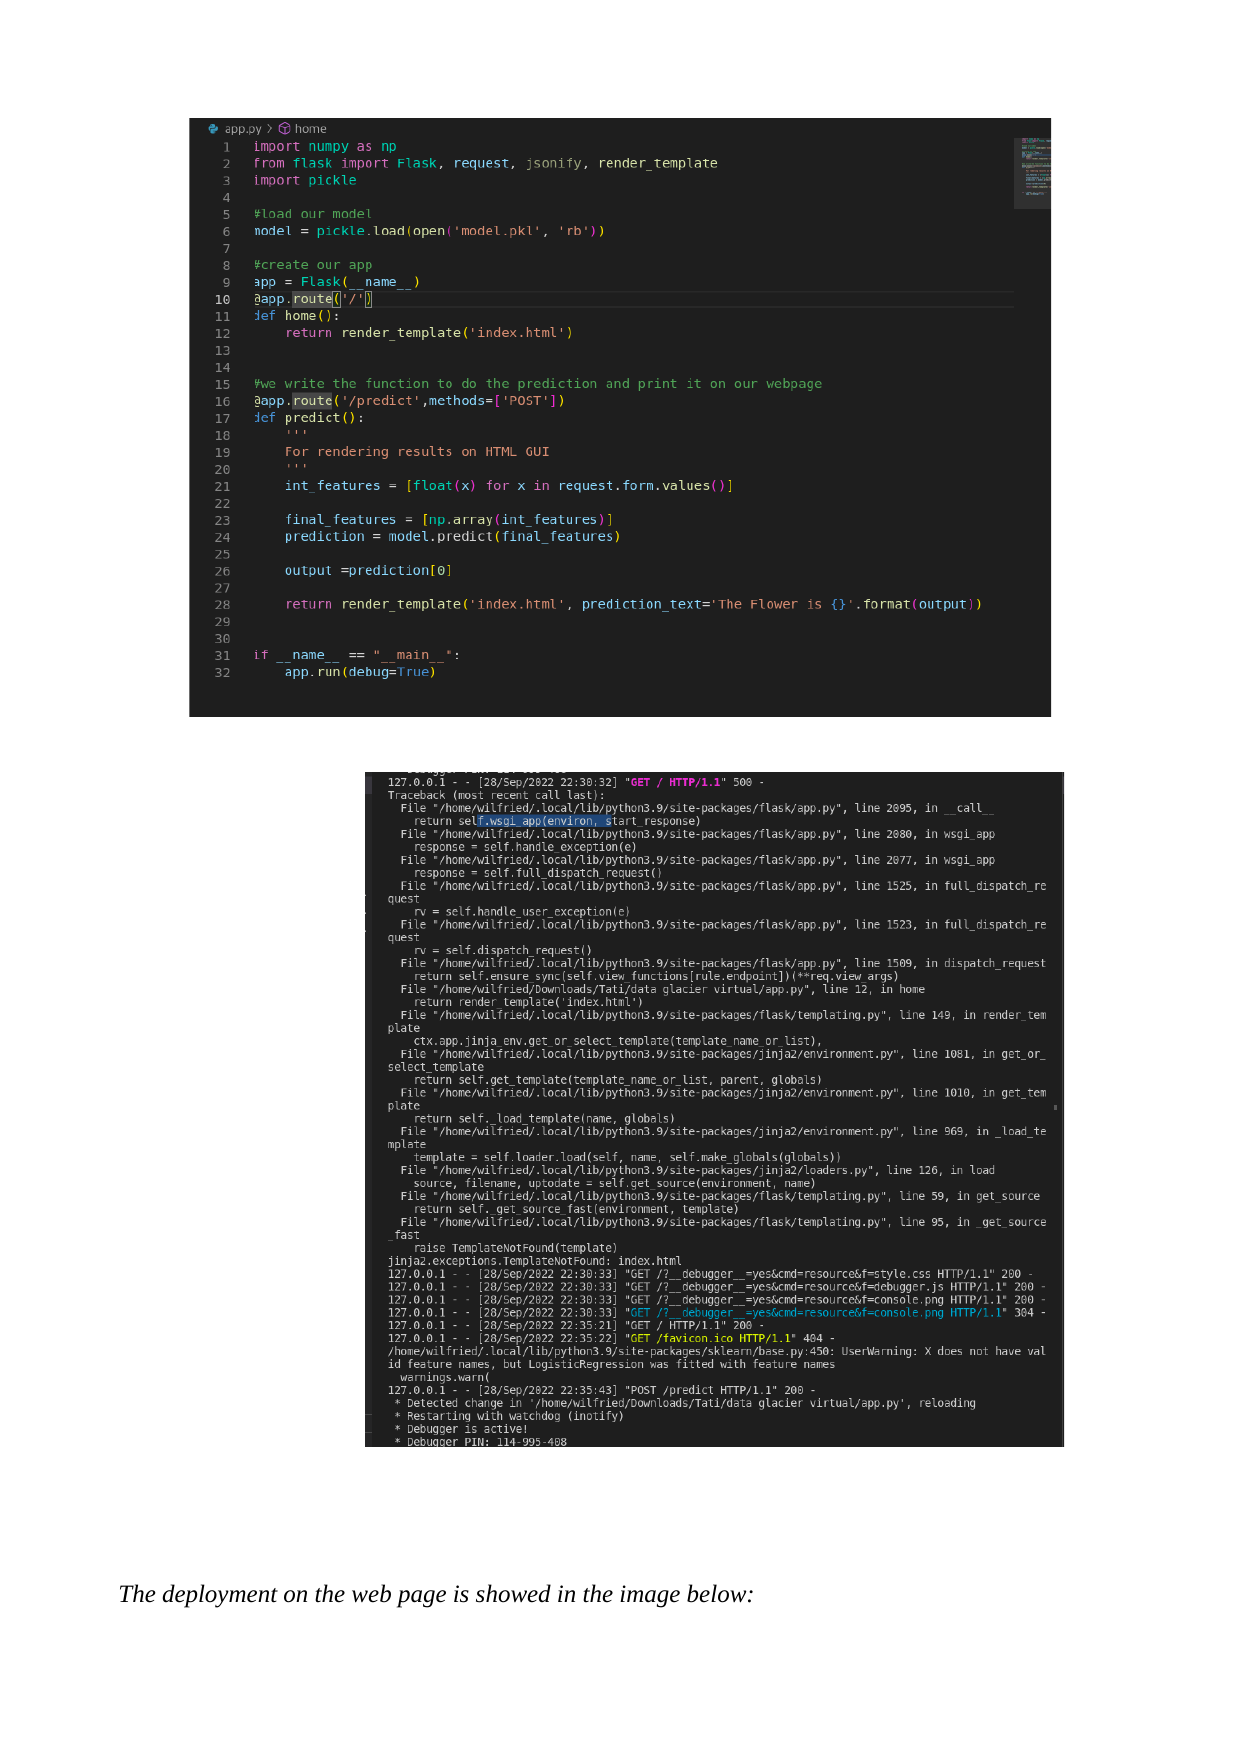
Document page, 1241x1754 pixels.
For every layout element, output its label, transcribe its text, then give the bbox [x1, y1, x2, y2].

text The deployment on the web page is showed in the image below: [118, 1579, 1122, 1608]
picture [365, 772, 1065, 1447]
picture [189, 118, 1052, 717]
